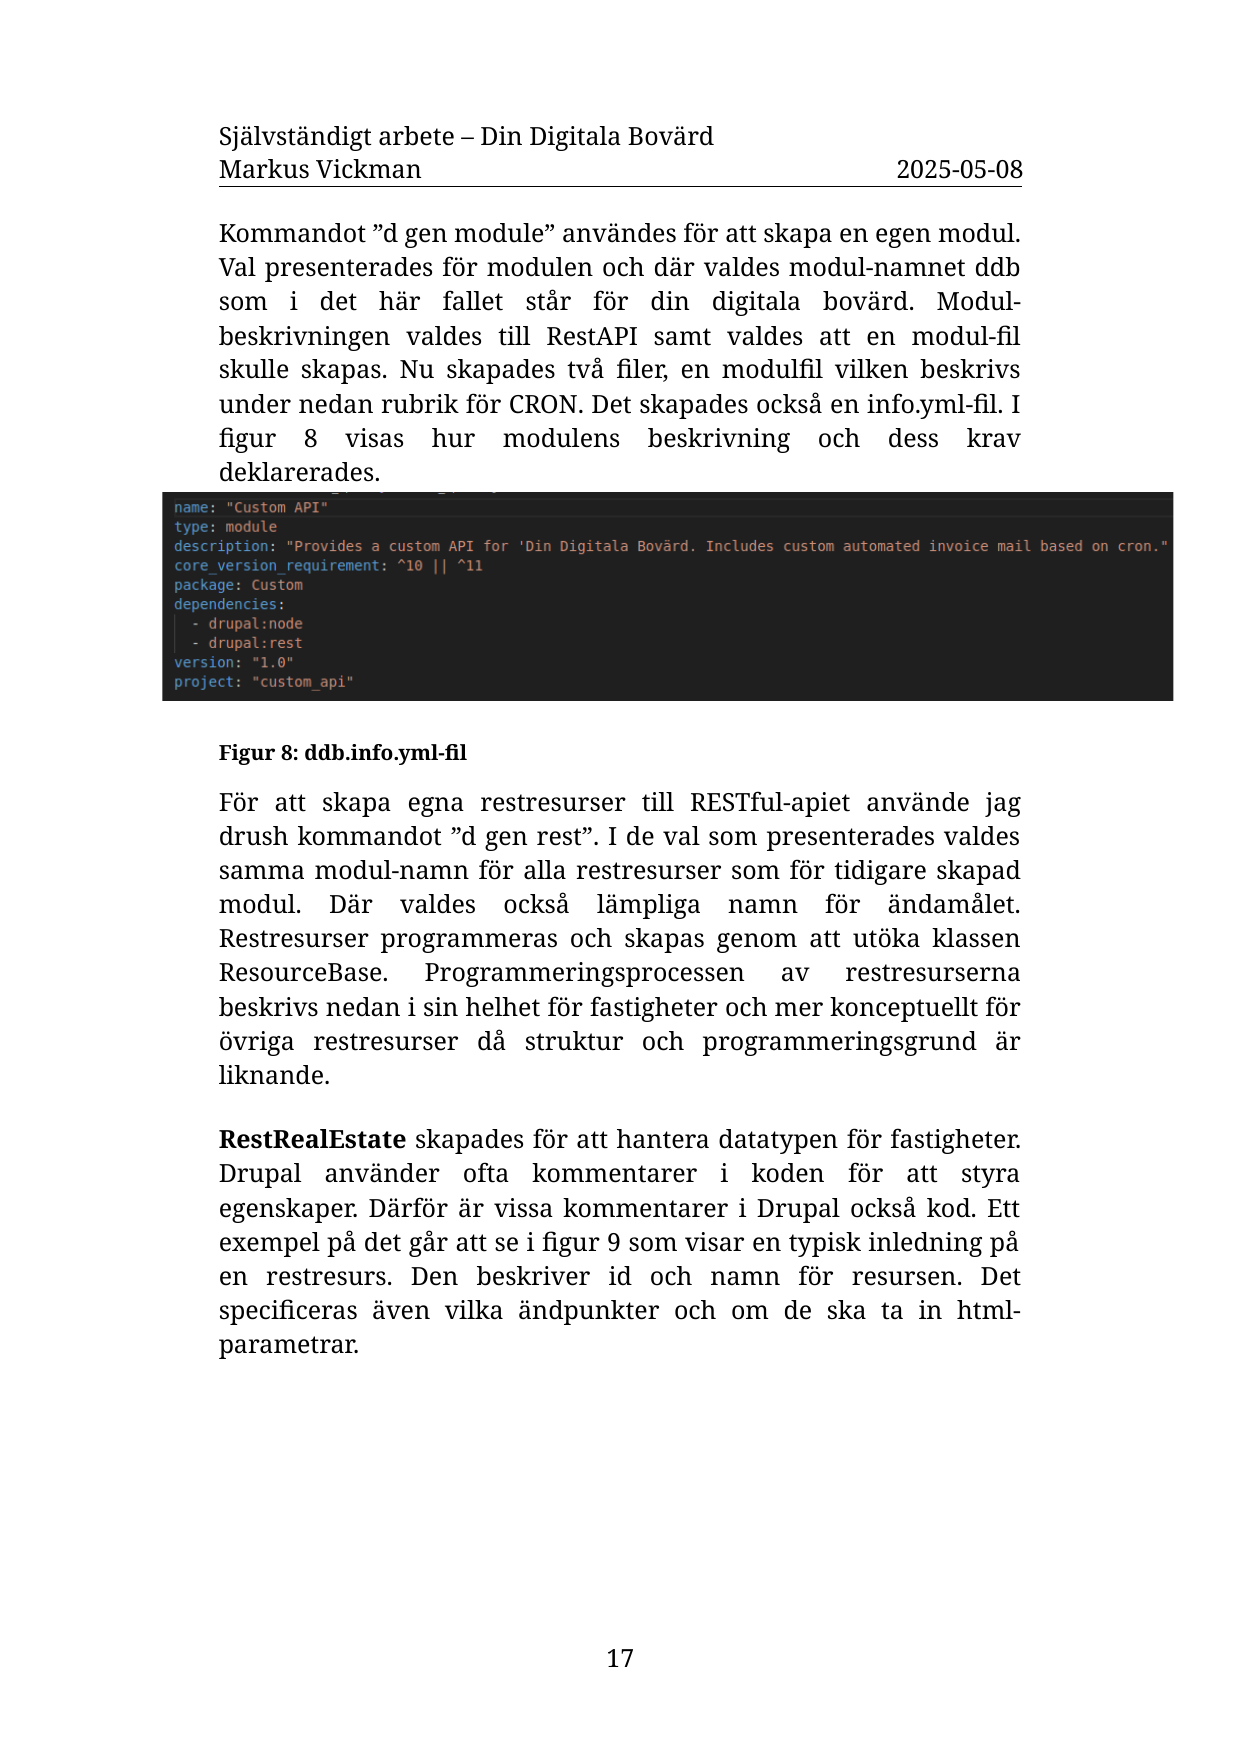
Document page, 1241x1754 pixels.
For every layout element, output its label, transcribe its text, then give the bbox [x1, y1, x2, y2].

picture [162, 492, 1174, 701]
text För att skapa egna restresurser till RESTful-apiet använde jag drush kommandot ”d gen rest”. I de val som presenterades valdes samma modul-namn för alla restresurser som för tidigare skapad modul. Där valdes också lämpliga namn för ändamålet. Restresurser programmeras och skapas genom att utöka klassen ResourceBase. Programmeringsprocessen av restresurserna beskrivs nedan i sin helhet för fastigheter och mer konceptuellt för övriga restresurser då struktur och programmeringsgrund är liknande. [218, 785, 1022, 1091]
text Kommandot ”d gen module” användes för att skapa en egen modul. Val presenterades för modulen och där valdes modul-namnet ddb som i det här fallet står för din digitala bovärd. Modul-beskrivningen valdes till RestAPI samt valdes att en modul-fil skulle skapas. Nu skapades två filer, en modulfil vilken beskrivs under nedan rubrik för CRON. Det skapades också en info.yml-fil. I figur 8 visas hur modulens beskrivning och dess krav deklarerades. [218, 216, 1022, 488]
text Figur 8: ddb.info.yml-fil [218, 701, 1022, 766]
text RestRealEstate skapades för att hantera datatypen för fastigheter. Drupal använder ofta kommentarer i koden för att styra egenskaper. Därför är vissa kommentarer i Drupal också kod. Ett exempel på det går att se i figur 9 som visar en typisk inledning på en restresurs. Den beskriver id och namn för resursen. Det specificeras även vilka ändpunkter och om de ska ta in html-parametrar. [218, 1122, 1022, 1361]
